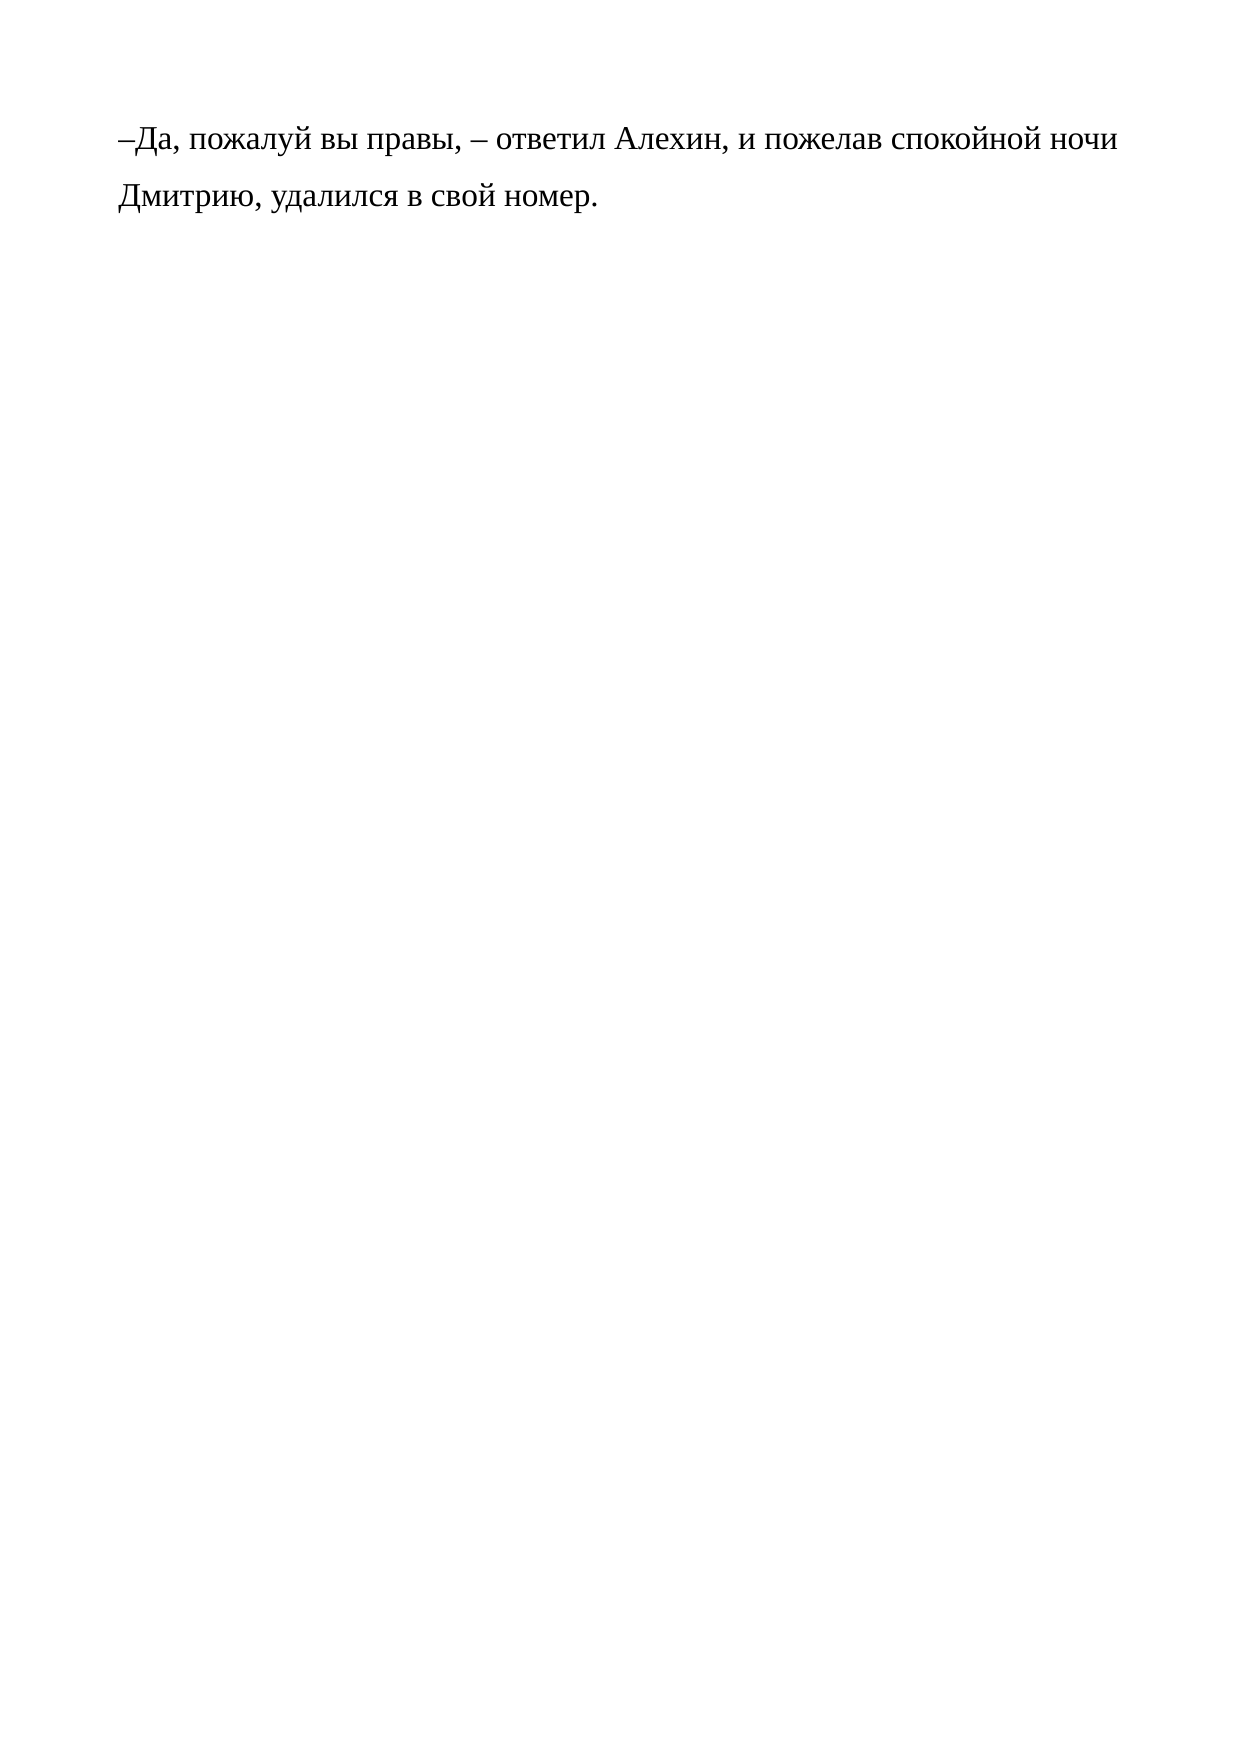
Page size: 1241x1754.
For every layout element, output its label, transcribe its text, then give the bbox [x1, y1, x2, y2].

text –Да, пожалуй вы правы, – ответил Алехин, и пожелав спокойной ночи Дмитрию, удалился в свой номер. [118, 118, 1122, 214]
